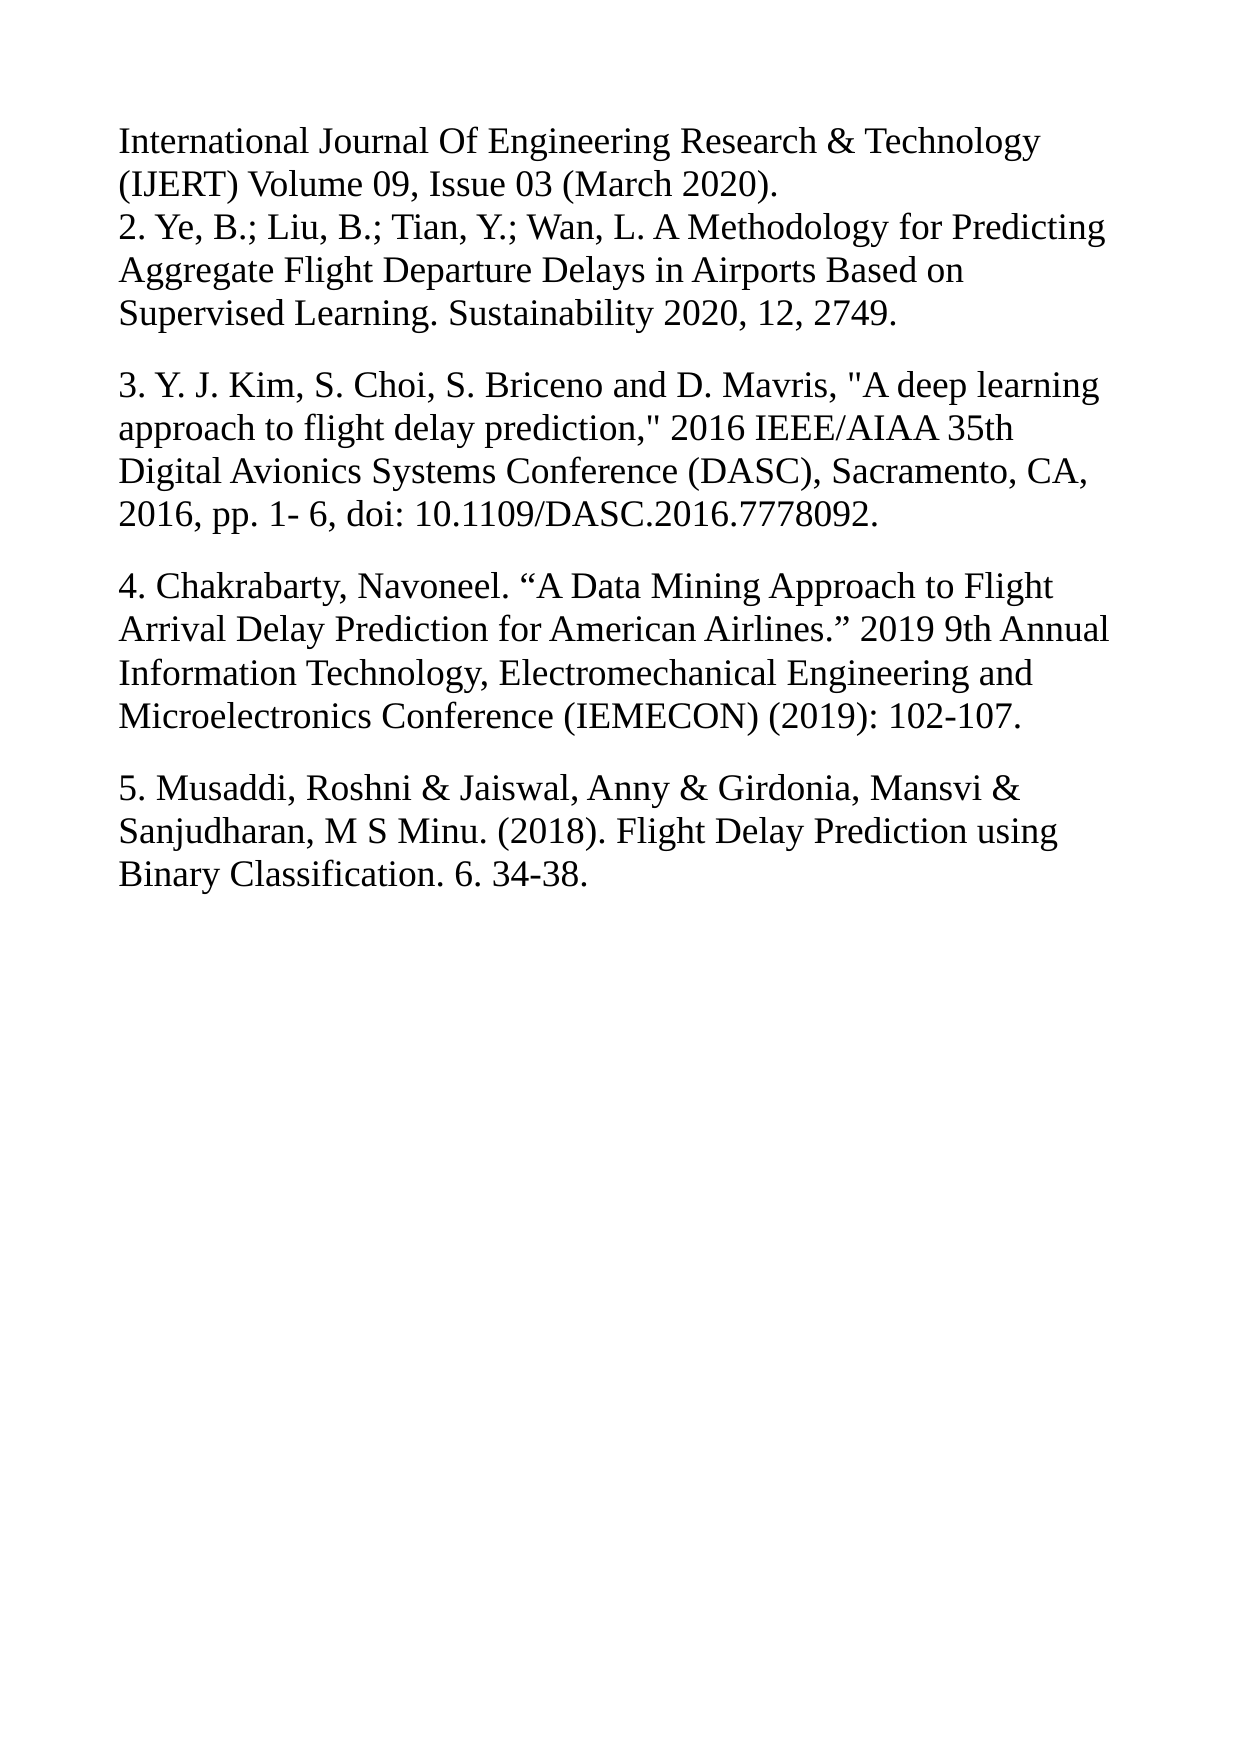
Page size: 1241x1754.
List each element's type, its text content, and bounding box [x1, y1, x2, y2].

text 2. Ye, B.; Liu, B.; Tian, Y.; Wan, L. A Methodology for Predicting Aggregate Flight Departure Delays in Airports Based on Supervised Learning. Sustainability 2020, 12, 2749. [118, 204, 1122, 334]
text 4. Chakrabarty, Navoneel. “A Data Mining Approach to Flight Arrival Delay Prediction for American Airlines.” 2019 9th Annual Information Technology, Electromechanical Engineering and Microelectronics Conference (IEMECON) (2019): 102-107. [118, 564, 1122, 736]
text 3. Y. J. Kim, S. Choi, S. Briceno and D. Mavris, "A deep learning approach to flight delay prediction," 2016 IEEE/AIAA 35th Digital Avionics Systems Conference (DASC), Sacramento, CA, 2016, pp. 1- 6, doi: 10.1109/DASC.2016.7778092. [118, 362, 1122, 535]
text International Journal Of Engineering Research & Technology (IJERT) Volume 09, Issue 03 (March 2020). [118, 118, 1122, 204]
text 5. Musaddi, Roshni & Jaiswal, Anny & Girdonia, Mansvi & Sanjudharan, M S Minu. (2018). Flight Delay Prediction using Binary Classification. 6. 34-38. [118, 765, 1122, 894]
